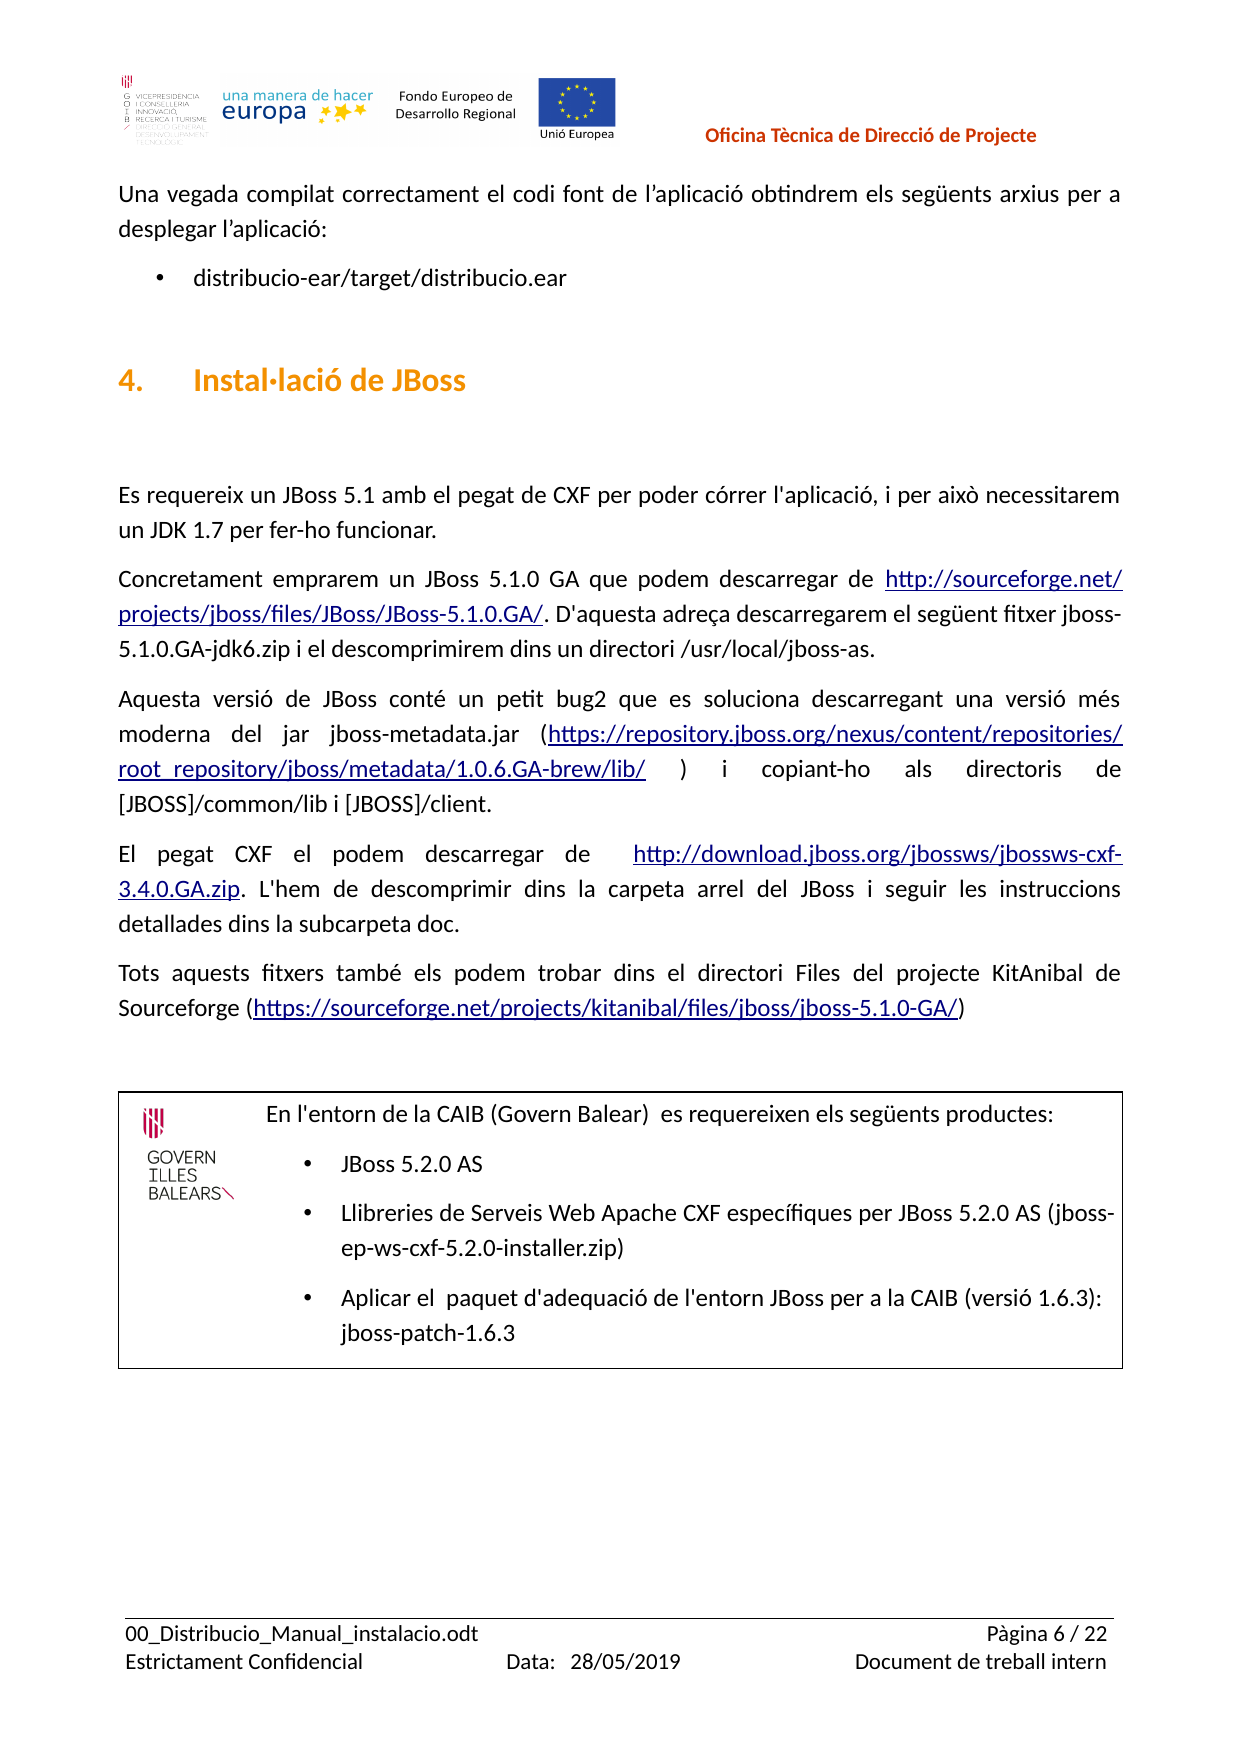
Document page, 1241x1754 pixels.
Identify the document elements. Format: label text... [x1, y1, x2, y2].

picture [219, 73, 621, 147]
text Es requereix un JBoss 5.1 amb el pegat de CXF per poder córrer l'aplicació, i per això necessitarem un JDK 1.7 per fer-ho funcionar. [118, 479, 1122, 544]
picture [129, 1098, 248, 1210]
table_header [119, 1093, 260, 1368]
subtitle Instal·lació de JBoss [118, 359, 1122, 400]
list distribucio-ear/target/distribucio.ear [156, 262, 1122, 293]
text El pegat CXF el podem descarregar de http://download.jboss.org/jbossws/jbossws-cxf-3.4.0.GA.zip. L'hem de descomprimir dins la carpeta arrel del JBoss i seguir les instruccions detallades dins la subcarpeta doc. [118, 838, 1122, 938]
table_header En l'entorn de la CAIB (Govern Balear) es requereixen els següents productes: JBoss 5.2.0 AS Llibreries de Serveis Web Apache CXF específiques per JBoss 5.2.0 AS (jboss-ep-ws-cxf-5.2.0-installer.zip) Aplicar el paquet d'adequació de l'entorn JBoss per a la CAIB (versió 1.6.3): jboss-patch-1.6.3 [260, 1093, 1122, 1368]
text Concretament emprarem un JBoss 5.1.0 GA que podem descarregar de http://sourceforge.net/ projects/jboss/files/JBoss/JBoss-5.1.0.GA/. D'aquesta adreça descarregarem el següent fitxer jboss-5.1.0.GA-jdk6.zip i el descomprimirem dins un directori /usr/local/jboss-as. [118, 563, 1122, 664]
text Una vegada compilat correctament el codi font de l’aplicació obtindrem els següents arxius per a desplegar l’aplicació: [118, 178, 1122, 243]
picture [118, 73, 213, 147]
text Tots aquests fitxers també els podem trobar dins el directori Files del projecte KitAnibal de Sourceforge (https://sourceforge.net/projects/kitanibal/files/jboss/jboss-5.1.0-GA/) [118, 957, 1122, 1023]
text Aquesta versió de JBoss conté un petit bug2 que es soluciona descarregant una versió més moderna del jar jboss-metadata.jar (https://repository.jboss.org/nexus/content/repositories/ root_repository/jboss/metadata/1.0.6.GA-brew/lib/ ) i copiant-ho als directoris de [JBOSS]/common/lib i [JBOSS]/client. [118, 683, 1122, 819]
